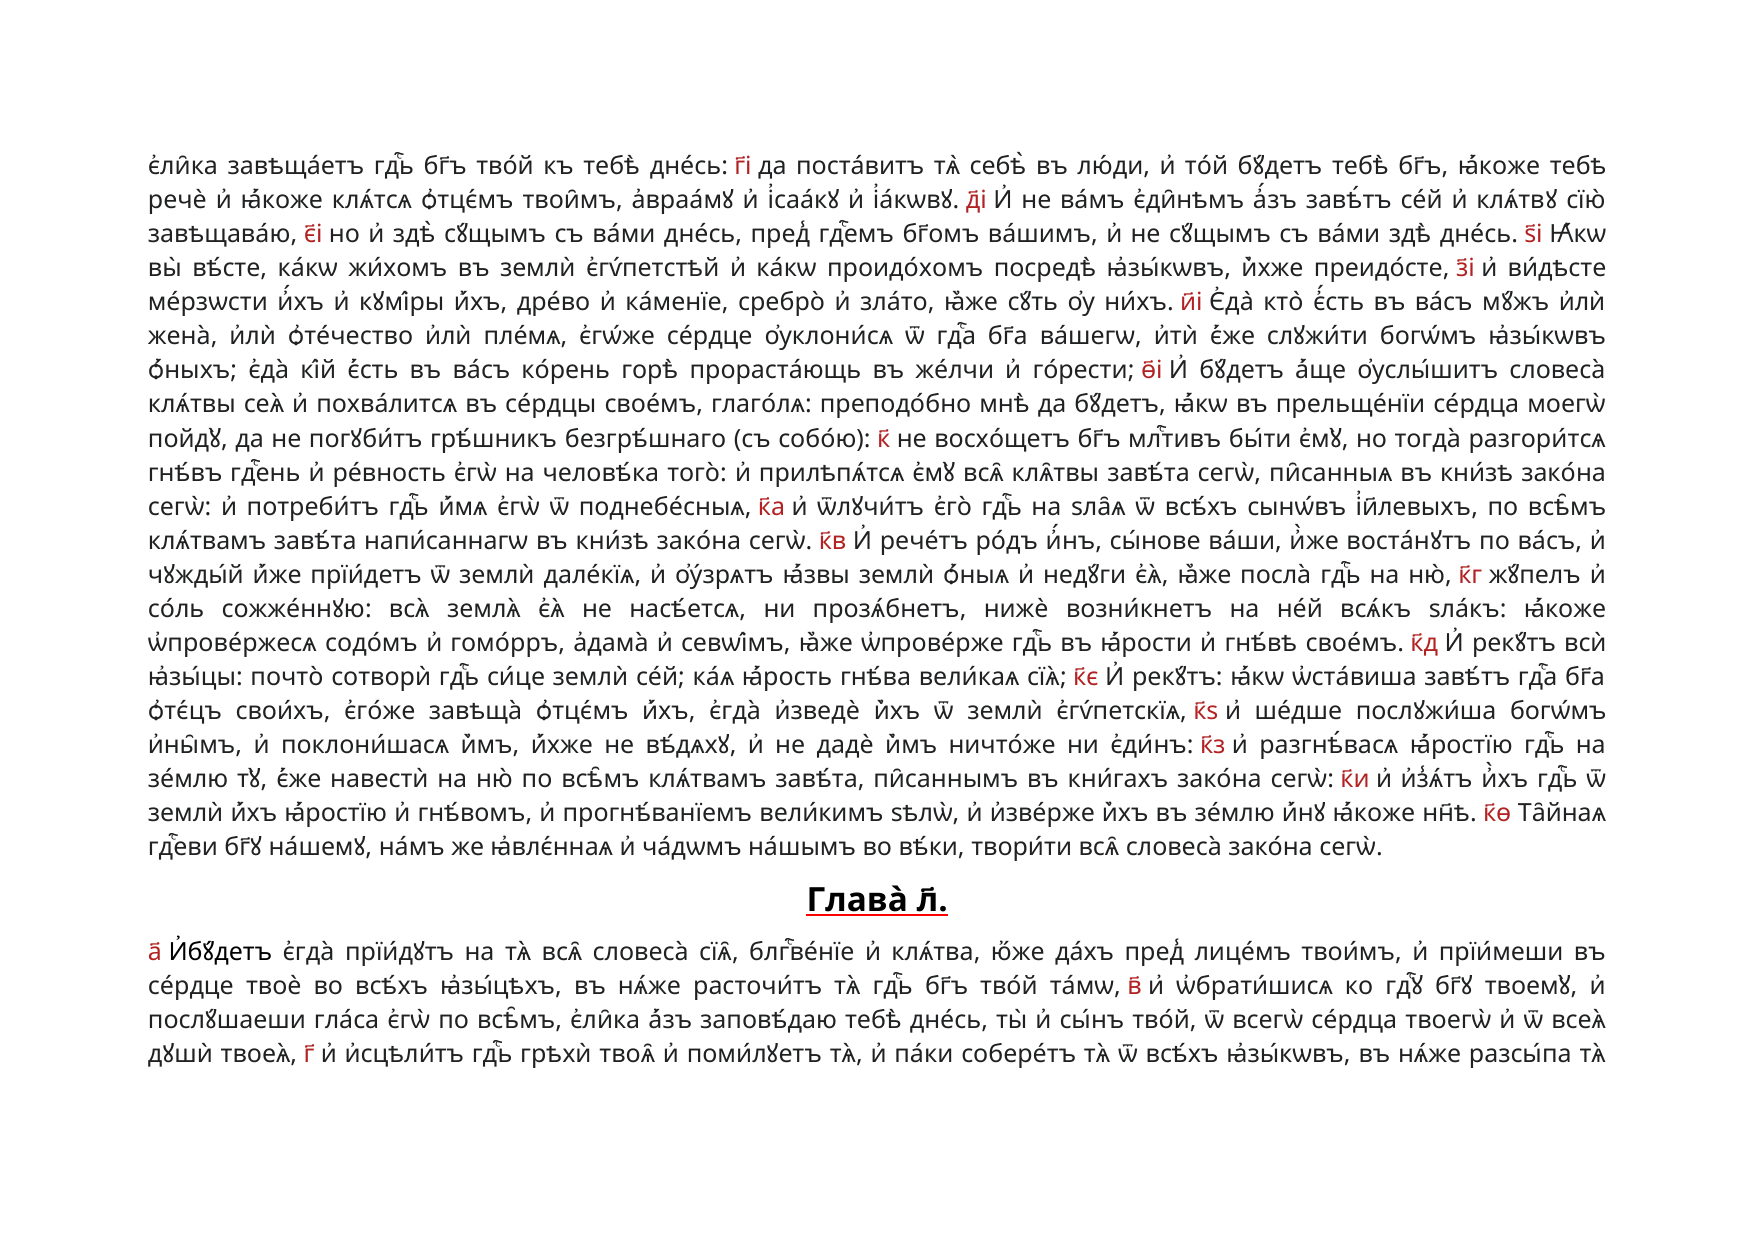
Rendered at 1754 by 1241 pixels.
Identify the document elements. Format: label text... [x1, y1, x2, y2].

text а҃ И҆бꙋ́детъ є҆гда̀ прїи́дꙋтъ на тѧ̀ всѧ̑ словеса̀ сїѧ̑, блгⷭ҇ве́нїе и҆ клѧ́тва, ю҆́же да́хъ пред̾ лице́мъ твои́мъ, и҆ прїи́меши въ се́рдце твоѐ во всѣ́хъ ꙗ҆зы́цѣхъ, въ нѧ́же расточи́тъ тѧ̀ гдⷭ҇ь бг҃ъ тво́й та́мѡ, в҃ и҆ ѡ҆брати́шисѧ ко гдⷭ҇ꙋ бг҃ꙋ твоемꙋ̀, и҆ послꙋ́шаеши гла́са є҆гѡ̀ по всѣ̑мъ, є҆ли̑ка а҆́зъ заповѣ́даю тебѣ̀ дне́сь, ты̀ и҆ сы́нъ тво́й, ѿ всегѡ̀ се́рдца твоегѡ̀ и҆ ѿ всеѧ̀ дꙋшѝ твоеѧ̀, г҃ и҆ и҆сцѣли́тъ гдⷭ҇ь грѣхѝ твоѧ̑ и҆ поми́лꙋетъ тѧ̀, и҆ па́ки собере́тъ тѧ̀ ѿ всѣ́хъ ꙗ҆зы́кѡвъ, въ нѧ́же разсы́па тѧ̀ [148, 933, 1606, 1070]
text є҆ли̑ка завѣща́етъ гдⷭ҇ь бг҃ъ тво́й къ тебѣ̀ дне́сь: г҃і да поста́витъ тѧ̀ себѣ̀ въ лю́ди, и҆ то́й бꙋ́детъ тебѣ̀ бг҃ъ, ꙗ҆́коже тебѣ̀ речѐ и҆ ꙗ҆́коже клѧ́тсѧ ѻ҆тцє́мъ твои̑мъ, а҆враа́мꙋ и҆ і҆саа́кꙋ и҆ і҆а́кѡвꙋ. д҃і И҆ не ва́мъ є҆ди̑нѣмъ а҆́зъ завѣ́тъ се́й и҆ клѧ́твꙋ сїю̀ завѣщава́ю, є҃і но и҆ здѣ̀ сꙋ́щымъ съ ва́ми дне́сь, пред̾ гдⷭ҇емъ бг҃омъ ва́шимъ, и҆ не сꙋ́щымъ съ ва́ми здѣ̀ дне́сь. ѕ҃і Ꙗ҆́кѡ вы̀ вѣ́сте, ка́кѡ жи́хомъ въ землѝ є҆гѵ́петстѣй и҆ ка́кѡ проидо́хомъ посредѣ̀ ꙗ҆зы́кѡвъ, и҆̀хже преидо́сте, з҃і и҆ ви́дѣсте ме́рзѡсти и҆́хъ и҆ кꙋмі́ры и҆́хъ, дре́во и҆ ка́менїе, сребро̀ и҆ зла́то, ꙗ҆̀же сꙋ́ть ѹ҆ ни́хъ. и҃і Є҆да̀ кто̀ є҆́сть въ ва́съ мꙋ́жъ и҆лѝ жена̀, и҆лѝ ѻ҆те́чество и҆лѝ пле́мѧ, є҆гѡ́же се́рдце ѹ҆клони́сѧ ѿ гдⷭ҇а бг҃а ва́шегѡ, и҆тѝ є҆́же слꙋжи́ти богѡ́мъ ꙗ҆зы́кѡвъ ѻ҆́ныхъ; є҆да̀ кі́й є҆́сть въ ва́съ ко́рень горѣ̀ прораста́ющь въ же́лчи и҆ го́рести; ѳ҃і И҆ бꙋ́детъ а҆́ще ѹ҆слы́шитъ словеса̀ клѧ́твы сеѧ̀ и҆ похва́литсѧ въ се́рдцы свое́мъ, глаго́лѧ: преподо́бно мнѣ̀ да бꙋ́детъ, ꙗ҆́кѡ въ прельще́нїи се́рдца моегѡ̀ пойдꙋ̀, да не погꙋби́тъ грѣ́шникъ безгрѣ́шнаго (съ собо́ю): к҃ не восхо́щетъ бг҃ъ млⷭ҇тивъ бы́ти є҆мꙋ̀, но тогда̀ разгори́тсѧ гнѣ́въ гдⷭ҇ень и҆ ре́вность є҆гѡ̀ на человѣ́ка того̀: и҆ прилѣпѧ́тсѧ є҆мꙋ̀ всѧ̑ клѧ̑твы завѣ́та сегѡ̀, пи̑санныѧ въ кни́зѣ зако́на сегѡ̀: и҆ потреби́тъ гдⷭ҇ь и҆́мѧ є҆гѡ̀ ѿ поднебе́сныѧ, к҃а и҆ ѿлꙋчи́тъ є҆го̀ гдⷭ҇ь на ѕла̑ѧ ѿ всѣ́хъ сынѡ́въ і҆и҃левыхъ, по всѣ̑мъ клѧ́твамъ завѣ́та напи́саннагѡ въ кни́зѣ зако́на сегѡ̀. к҃в И҆ рече́тъ ро́дъ и҆́нъ, сы́нове ва́ши, и҆̀же воста́нꙋтъ по ва́съ, и҆ чꙋжды́й и҆́же прїи́детъ ѿ землѝ дале́кїѧ, и҆ ѹ҆́зрѧтъ ꙗ҆́звы землѝ ѻ҆́ныѧ и҆ недꙋ́ги є҆ѧ̀, ꙗ҆̀же посла̀ гдⷭ҇ь на ню̀, к҃г жꙋ́пелъ и҆ со́ль сожже́ннꙋю: всѧ̀ землѧ̀ є҆ѧ̀ не насѣ́етсѧ, ни прозѧ́бнетъ, нижѐ возни́кнетъ на не́й всѧ́къ ѕла́къ: ꙗ҆́коже ѡ҆прове́ржесѧ содо́мъ и҆ гомо́рръ, а҆дама̀ и҆ севѡі́мъ, ꙗ҆̀же ѡ҆прове́рже гдⷭ҇ь въ ꙗ҆́рости и҆ гнѣ́вѣ свое́мъ. к҃д И҆ рекꙋ́тъ всѝ ꙗ҆зы́цы: почто̀ сотворѝ гдⷭ҇ь си́це землѝ се́й; ка́ѧ ꙗ҆́рость гнѣ́ва вели́каѧ сїѧ̀; к҃є И҆ рекꙋ́тъ: ꙗ҆́кѡ ѡ҆ста́виша завѣ́тъ гдⷭ҇а бг҃а ѻ҆тє́цъ свои́хъ, є҆го́же завѣща̀ ѻ҆тцє́мъ и҆́хъ, є҆гда̀ и҆зведѐ и҆̀хъ ѿ землѝ є҆гѵ́петскїѧ, к҃ѕ и҆ ше́дше послꙋжи́ша богѡ́мъ и҆ны̑мъ, и҆ поклони́шасѧ и҆̀мъ, и҆́хже не вѣ́дѧхꙋ, и҆ не дадѐ и҆̀мъ ничто́же ни є҆ди́нъ: к҃з и҆ разгнѣ́васѧ ꙗ҆́ростїю гдⷭ҇ь на зе́млю тꙋ̀, є҆́же навестѝ на ню̀ по всѣ̑мъ клѧ́твамъ завѣ́та, пи̑саннымъ въ кни́гахъ зако́на сегѡ̀: к҃и и҆ и҆з̾ѧ́тъ и҆̀хъ гдⷭ҇ь ѿ землѝ и҆́хъ ꙗ҆́ростїю и҆ гнѣ́вомъ, и҆ прогнѣ́ванїемъ вели́кимъ ѕѣлѡ̀, и҆ и҆зве́рже и҆̀хъ въ зе́млю и҆́нꙋ ꙗ҆́коже нн҃ѣ. к҃ѳ Та̑йнаѧ гдⷭ҇еви бг҃ꙋ на́шемꙋ, на́мъ же ꙗ҆влє́ннаѧ и҆ ча́дѡмъ на́шымъ во вѣ́ки, твори́ти всѧ̑ словеса̀ зако́на сегѡ̀. [148, 148, 1606, 863]
text Глава̀ л҃. [148, 876, 1606, 921]
